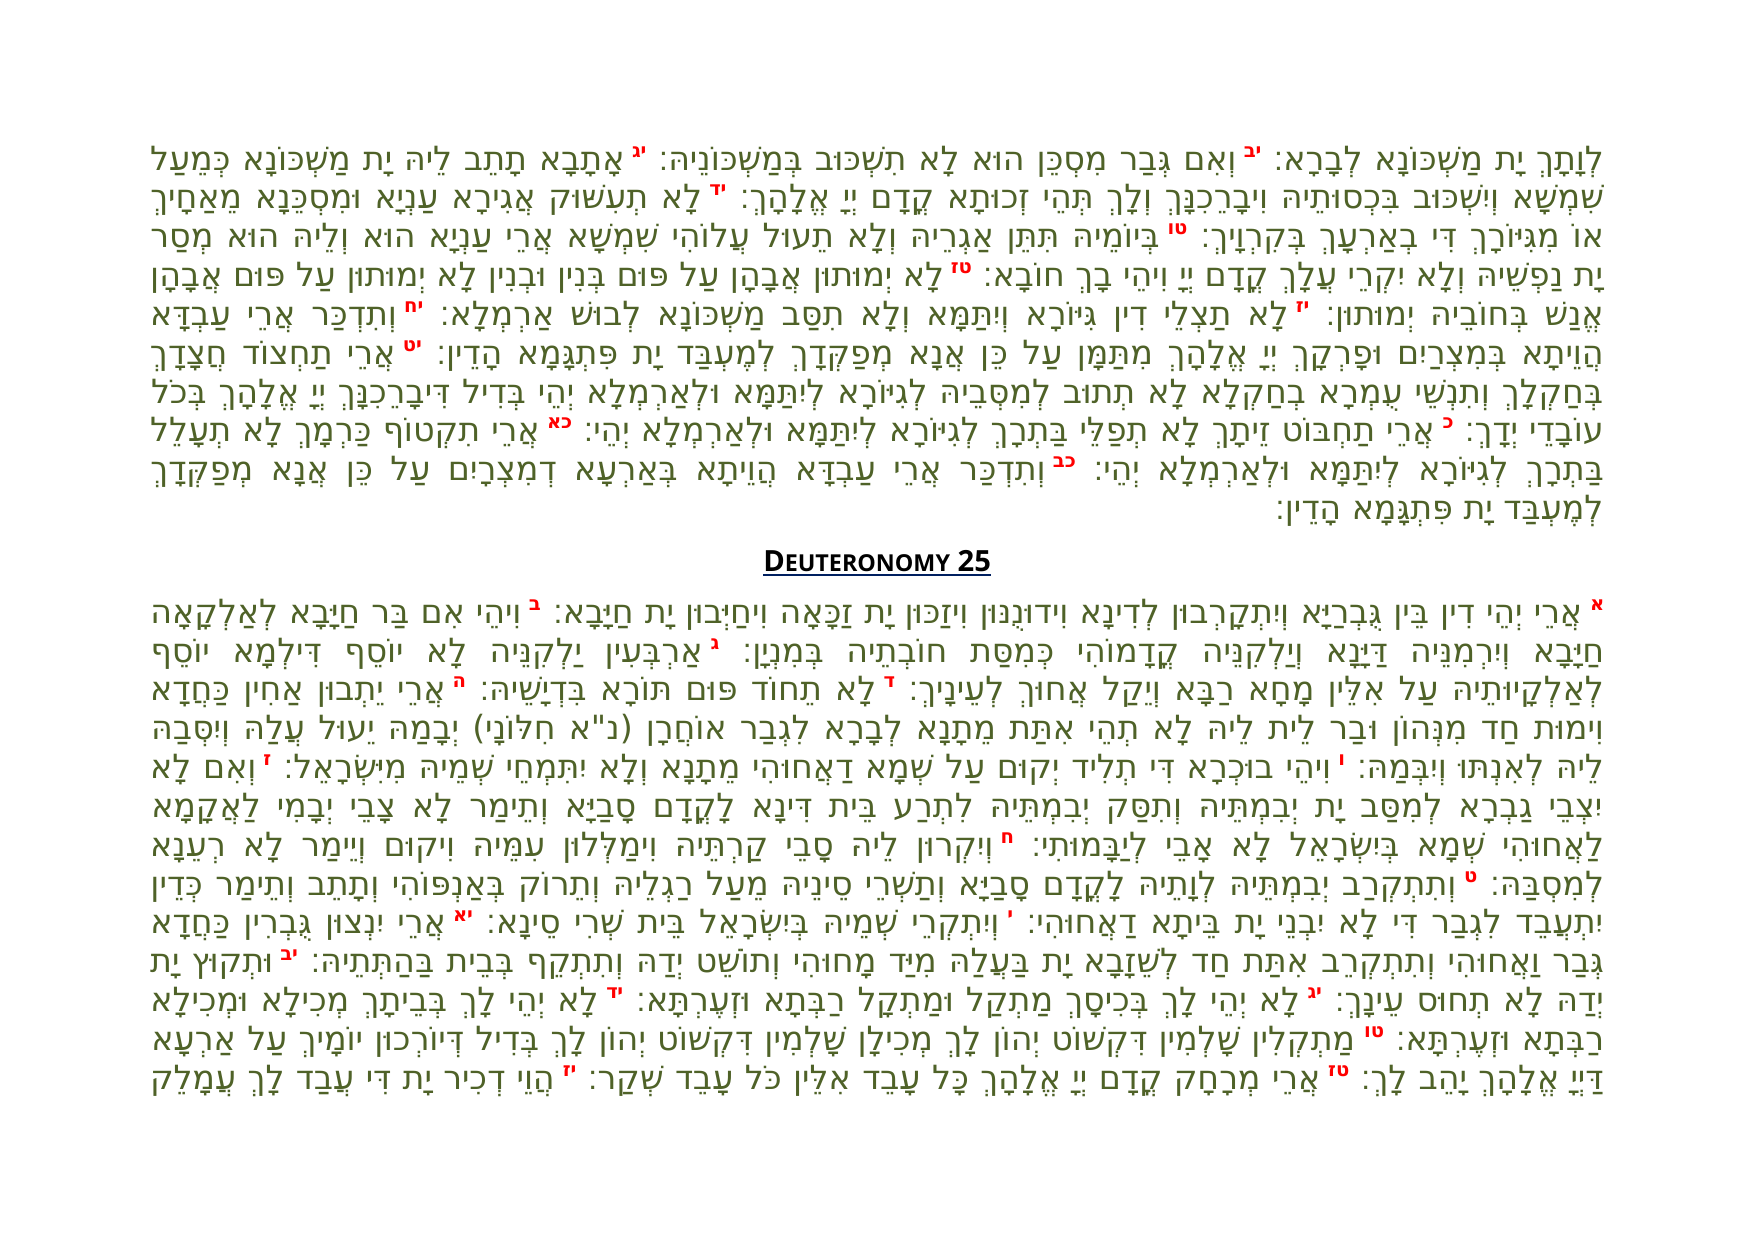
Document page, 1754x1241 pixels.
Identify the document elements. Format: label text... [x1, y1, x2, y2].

text לְוָתָךְ יָת מַשְׁכּוֹנָא לְבָרָא׃ יב וְאִם גְּבַר מִסְכֵּן הוּא לָא תִשְׁכּוּב בְּמַשְׁכּוֹנֵיהּ׃ יג אָתָבָא תָתֵב לֵיהּ יָת מַשְׁכּוֹנָא כְּמֵעַל שִׁמְשָׁא וְיִשְׁכּוּב בִּכְסוּתֵיהּ וִיבָרֵכִנָּךְ וְלָךְ תְּהֵי זְכוּתָא קֳדָם יְיָ אֱלָהָךְ׃ יד לָא תְעִשּׁוּק אֲגִירָא עַנְיָא וּמִסְכֵּנָא מֵאַחָיךְ אוֹ מִגִּיּוֹרָךְ דִּי בְאַרְעָךְ בְּקִרְוָיךְ׃ טו בְּיוֹמֵיהּ תִּתֵּן אַגְרֵיהּ וְלָא תֵעוּל עֲלוֹהִי שִׁמְשָׁא אֲרֵי עַנְיָא הוּא וְלֵיהּ הוּא מְסַר יָת נַפְשֵׁיהּ וְלָא יִקְרֵי עֲלָךְ קֳדָם יְיָ וִיהֵי בָךְ חוֹבָא׃ טז לָא יְמוּתוּן אֲבָהָן עַל פּוּם בְּנִין וּבְנִין לָא יְמוּתוּן עַל פּוּם אֲבָהָן אֱנַשׁ בְּחוֹבֵיהּ יְמוּתוּן׃ יז לָא תַצְלֵי דִין גִּיּוֹרָא וְיִתַּמָּא וְלָא תִסַּב מַשְׁכּוֹנָא לְבוּשׁ אַרְמְלָא׃ יח וְתִדְכַּר אֲרֵי עַבְדָּא הֲוֵיתָא בְּמִצְרַיִם וּפָרְקָךְ יְיָ אֱלָהָךְ מִתַּמָּן עַל כֵּן אֲנָא מְפַקְּדָךְ לְמֶעְבַּד יָת פִּתְגָּמָא הָדֵין׃ יט אֲרֵי תַחְצוֹד חֲצָדָךְ בְּחַקְלָךְ וְתִנְשֵׁי עֻמְרָא בְחַקְלָא לָא תְתוּב לְמִסְּבֵיהּ לְגִיּוֹרָא לְיִתַּמָּא וּלְאַרְמְלָא יְהֵי בְּדִיל דִּיבָרֵכִנָּךְ יְיָ אֱלָהָךְ בְּכֹל עוֹבָדֵי יְדָךְ׃ כ אֲרֵי תַחְבּוֹט זֵיתָךְ לָא תְפַלֵּי בַּתְרָךְ לְגִיּוֹרָא לְיִתַּמָּא וּלְאַרְמְלָא יְהֵי׃ כא אֲרֵי תִקְטוֹף כַּרְמָךְ לָא תְעָלֵל בַּתְרָךְ לְגִיּוֹרָא לְיִתַּמָּא וּלְאַרְמְלָא יְהֵי׃ כב וְתִדְכַּר אֲרֵי עַבְדָּא הֲוֵיתָא בְּאַרְעָא דְמִצְרָיִם עַל כֵּן אֲנָא מְפַקְּדָךְ לְמֶעְבַּד יָת פִּתְגָּמָא הָדֵין׃ [150, 139, 1604, 527]
text א אֲרֵי יְהֵי דִין בֵּין גֻּבְרַיָּא וְיִתְקָרְבוּן לְדִינָא וִידוּנֻנּוּן וִיזַכּוּן יָת זַכָּאָה וִיחַיְּבוּן יָת חַיָּבָא׃ ב וִיהֵי אִם בַּר חַיָּבָא לְאַלְקָאָה חַיָּבָא וְיִרְמִנֵּיהּ דַּיָּנָא וְיַלְקִנֵּיהּ קֳדָמוֹהִי כְּמִסַּת חוֹבְתֵיהּ בְּמִנְיָן׃ ג אַרְבְּעִין יַלְקִנֵּיהּ לָא יוֹסֵף דִּילְמָא יוֹסֵף לְאַלְקָיוּתֵיהּ עַל אִלֵּין מָחָא רַבָּא וְיֵקַל אֲחוּךְ לְעֵינָיךְ׃ ד לָא תֵחוֹד פּוּם תּוֹרָא בִּדְיָשֵׁיהּ׃ ה אֲרֵי יֵתְבוּן אַחִין כַּחֲדָא וִימוּת חַד מִנְּהוֹן וּבַר לֵית לֵיהּ לָא תְהֵי אִתַּת מֵתָנָא לְבָרָא לִגְבַר אוֹחֲרָן (נ"א חִלּוֹנָי) יְבָמַהּ יֵעוּל עֲלַהּ וְיִסְּבַהּ לֵיהּ לְאִנְתּוּ וְיִבְּמַהּ׃ ו וִיהֵי בוּכְרָא דִּי תְלִיד יְקוּם עַל שְׁמָא דַאֲחוּהִי מֵתָנָא וְלָא יִתִּמְחֵי שְׁמֵיהּ מִיִּשְׂרָאֵל׃ ז וְאִם לָא יִצְבֵי גַבְרָא לְמִסַּב יָת יְבִמְתֵּיהּ וְתִסַּק יְבִמְתֵּיהּ לִתְרַע בֵּית דִּינָא לָקֳדָם סָבַיָּא וְתֵימַר לָא צָבֵי יְבָמִי לַאֲקָמָא לַאֲחוּהִי שְׁמָא בְּיִשְׂרָאֵל לָא אָבֵי לְיַבָּמוּתִי׃ ח וְיִקְרוּן לֵיהּ סָבֵי קַרְתֵּיהּ וִימַלְּלוּן עִמֵּיהּ וִיקוּם וְיֵימַר לָא רְעֵנָא לְמִסְבַּהּ׃ ט וְתִתְקְרַב יְבִמְתֵּיהּ לְוָתֵיהּ לָקֳדָם סָבַיָּא וְתַשְׁרֵי סֵינֵיהּ מֵעַל רַגְלֵיהּ וְתֵרוֹק בְּאַנְפּוֹהִי וְתָתֵב וְתֵימַר כְּדֵין יִתְעֲבֵד לִגְבַר דִּי לָא יִבְנֵי יָת בֵּיתָא דַאֲחוּהִי׃ י וְיִתְקְרֵי שְׁמֵיהּ בְּיִשְׂרָאֵל בֵּית שְׁרִי סֵינָא׃ יא אֲרֵי יִנְצוּן גֻּבְרִין כַּחֲדָא גְּבַר וַאֲחוּהִי וְתִתְקְרֵב אִתַּת חַד לְשֵׁזָבָא יָת בַּעֲלַהּ מִיַּד מָחוּהִי וְתוֹשֵׁט יְדַהּ וְתִתְקֵף בְּבֵית בַּהַתְּתֵיהּ׃ יב וּתְקוּץ יָת יְדַהּ לָא תְחוּס עֵינָךְ׃ יג לָא יְהֵי לָךְ בְּכִיסָךְ מַתְקַל וּמַתְקָל רַבְּתָא וּזְעֶרְתָּא׃ יד לָא יְהֵי לָךְ בְּבֵיתָךְ מְכִילָא וּמְכִילָא רַבְּתָא וּזְעֶרְתָּא׃ טו מַתְקְלִין שָׁלְמִין דִּקְשׁוֹט יְהוֹן לָךְ מְכִילָן שָׁלְמִין דִּקְשׁוֹט יְהוֹן לָךְ בְּדִיל דְּיוֹרְכוּן יוֹמָיךְ עַל אַרְעָא דַּיְיָ אֱלָהָךְ יָהֵב לָךְ׃ טז אֲרֵי מְרָחָק קֳדָם יְיָ אֱלָהָךְ כָּל עָבֵד אִלֵּין כֹּל עָבֵד שְׁקַר׃ יז הֲוֵי דְכִיר יָת דִּי עֲבַד לָךְ עֲמָלֵק [150, 592, 1604, 1097]
text Deuteronomy 25 [150, 540, 1604, 580]
